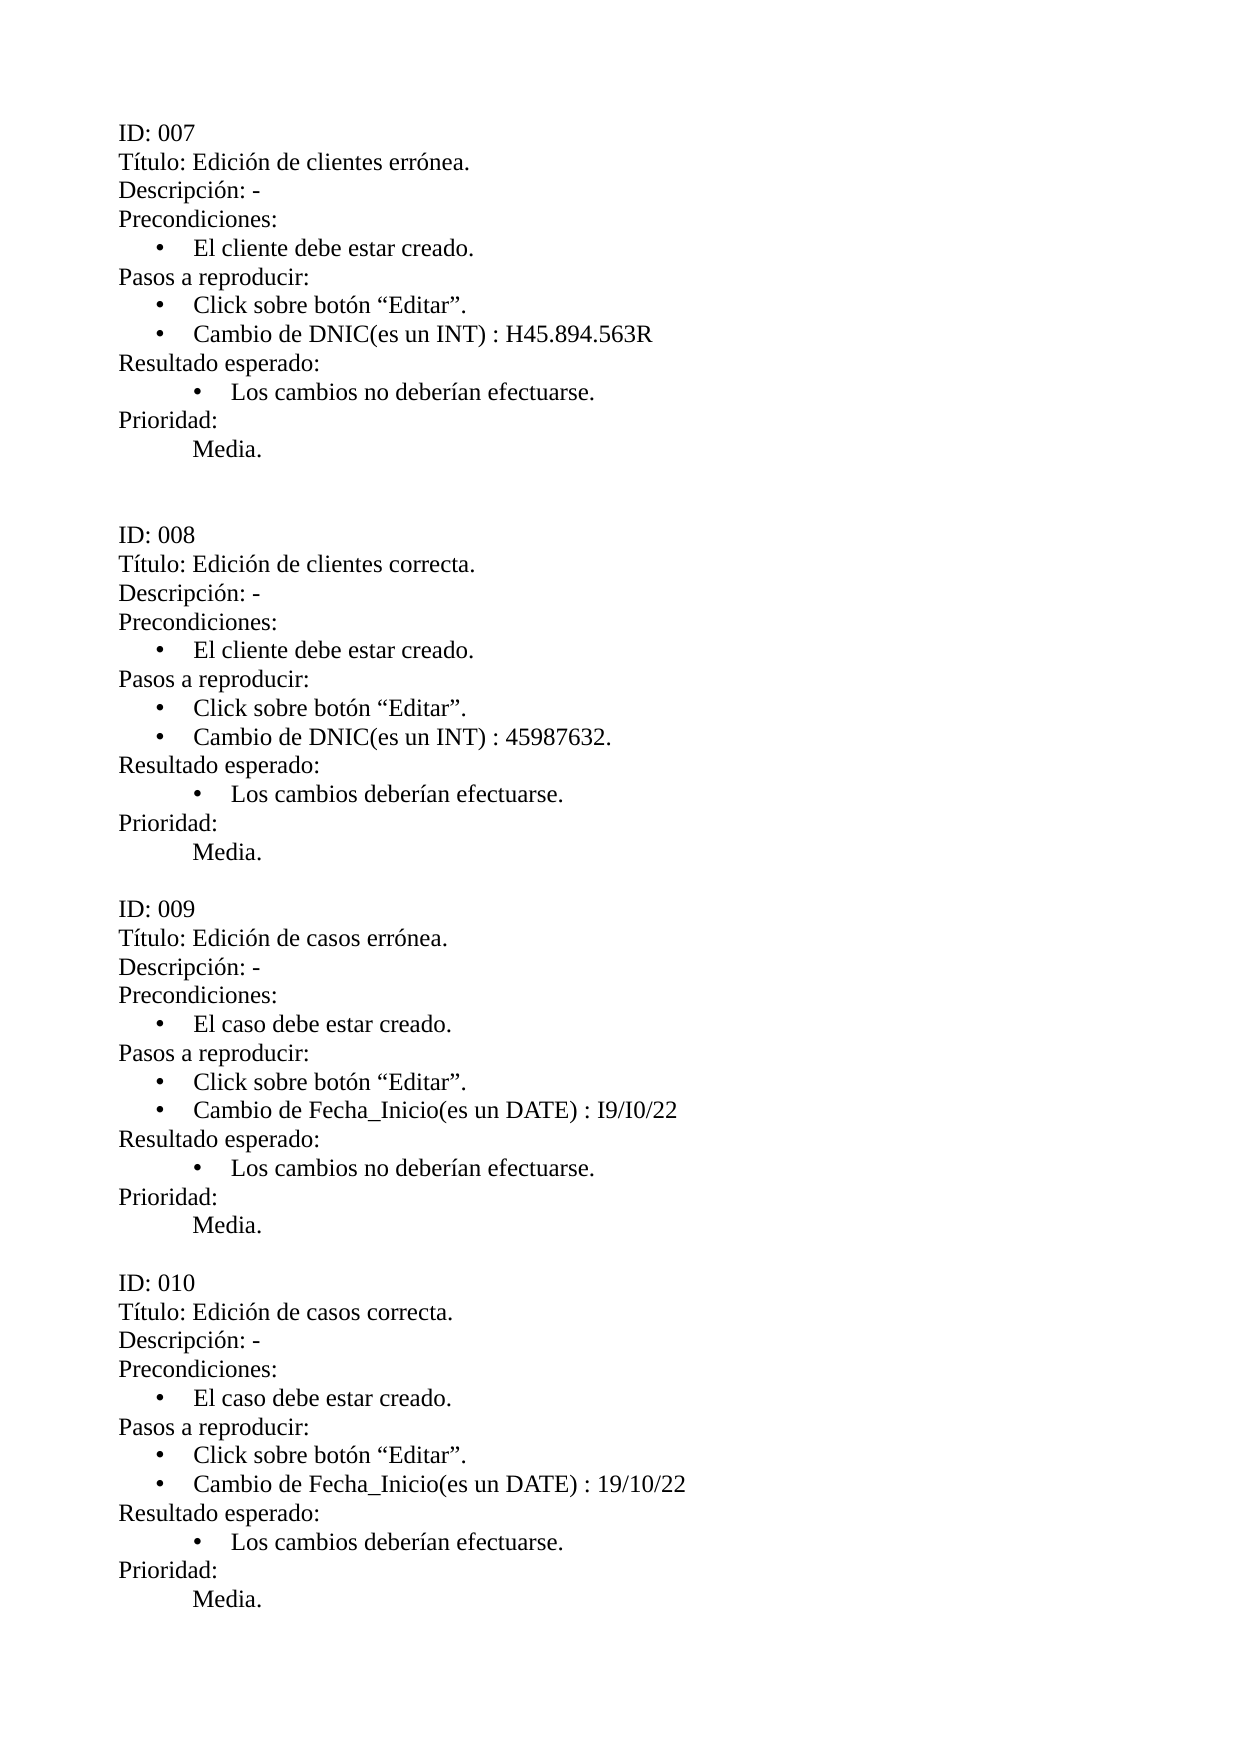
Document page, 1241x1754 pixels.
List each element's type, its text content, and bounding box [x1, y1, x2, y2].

text Prioridad: [118, 406, 1122, 434]
text Descripción: - [118, 952, 1122, 981]
text ID: 010 [118, 1268, 1122, 1297]
list El caso debe estar creado. [156, 1009, 1122, 1038]
list Los cambios deberían efectuarse. [193, 779, 1122, 808]
list Los cambios deberían efectuarse. [193, 1527, 1122, 1556]
list Cambio de Fecha_Inicio(es un DATE) : I9/I0/22 [156, 1096, 1122, 1124]
text Prioridad: [118, 1182, 1122, 1211]
text Pasos a reproducir: [118, 1038, 1122, 1067]
text Prioridad: [118, 1556, 1122, 1584]
text Descripción: - [118, 1326, 1122, 1354]
text Resultado esperado: [118, 1498, 1122, 1527]
text Título: Edición de clientes errónea. [118, 147, 1122, 176]
text Título: Edición de casos correcta. [118, 1297, 1122, 1326]
list Click sobre botón “Editar”. [156, 291, 1122, 319]
list Los cambios no deberían efectuarse. [193, 1153, 1122, 1182]
text ID: 009 [118, 894, 1122, 923]
text Precondiciones: [118, 204, 1122, 233]
text Precondiciones: [118, 607, 1122, 636]
text Prioridad: [118, 808, 1122, 837]
list Cambio de Fecha_Inicio(es un DATE) : 19/10/22 [156, 1469, 1122, 1498]
list Click sobre botón “Editar”. [156, 1067, 1122, 1096]
text Descripción: - [118, 578, 1122, 607]
text Título: Edición de clientes correcta. [118, 549, 1122, 578]
text ID: 008 [118, 521, 1122, 549]
text Pasos a reproducir: [118, 1412, 1122, 1441]
text Pasos a reproducir: [118, 664, 1122, 693]
text Media. [118, 1211, 1122, 1239]
list Click sobre botón “Editar”. [156, 693, 1122, 722]
list Cambio de DNIC(es un INT) : H45.894.563R [156, 319, 1122, 348]
text Media. [118, 1584, 1122, 1613]
list Cambio de DNIC(es un INT) : 45987632. [156, 722, 1122, 751]
text Media. [118, 837, 1122, 866]
list Click sobre botón “Editar”. [156, 1441, 1122, 1469]
list El cliente debe estar creado. [156, 233, 1122, 262]
text Resultado esperado: [118, 751, 1122, 779]
text Descripción: - [118, 176, 1122, 204]
text Precondiciones: [118, 981, 1122, 1009]
text Media. [118, 434, 1122, 463]
text Título: Edición de casos errónea. [118, 923, 1122, 952]
text Precondiciones: [118, 1354, 1122, 1383]
text ID: 007 [118, 118, 1122, 147]
text Resultado esperado: [118, 1124, 1122, 1153]
text Resultado esperado: [118, 348, 1122, 377]
text Pasos a reproducir: [118, 262, 1122, 291]
list El caso debe estar creado. [156, 1383, 1122, 1412]
list El cliente debe estar creado. [156, 636, 1122, 664]
list Los cambios no deberían efectuarse. [193, 377, 1122, 406]
